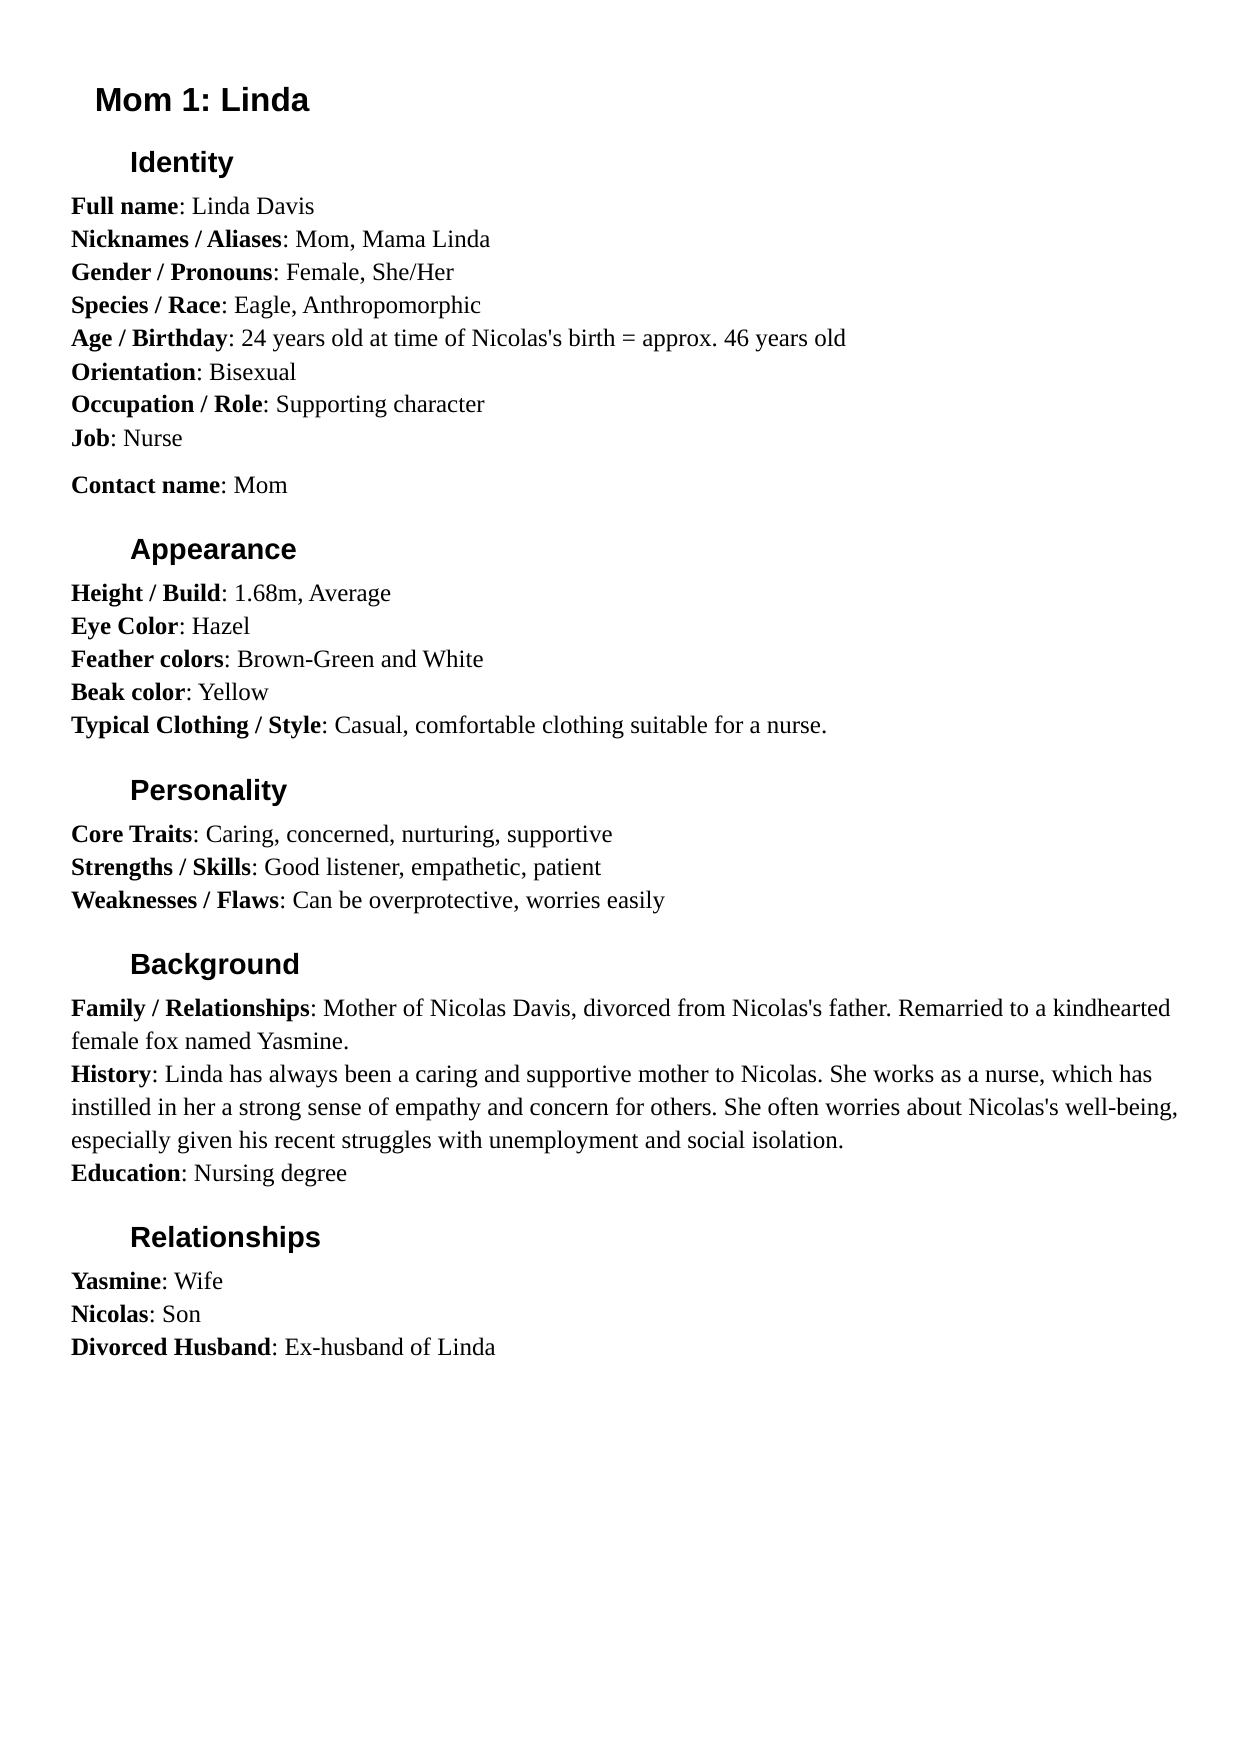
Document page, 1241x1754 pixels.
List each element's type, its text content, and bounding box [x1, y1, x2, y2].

subtitle Relationships [59, 1220, 1181, 1254]
subtitle Mom 1: Linda [59, 80, 1181, 118]
subtitle Identity [59, 145, 1181, 179]
text Core Traits: Caring, concerned, nurturing, supportive Strengths / Skills: Good listener, empathetic, patient Weaknesses / Flaws: Can be overprotective, worries easily [71, 819, 1181, 913]
subtitle Personality [59, 773, 1181, 806]
text Height / Build: 1.68m, Average Eye Color: Hazel Feather colors: Brown-Green and White Beak color: Yellow Typical Clothing / Style: Casual, comfortable clothing suitable for a nurse. [71, 578, 1181, 739]
subtitle Background [59, 947, 1181, 981]
text Full name: Linda Davis Nicknames / Aliases: Mom, Mama Linda Gender / Pronouns: Female, She/Her Species / Race: Eagle, Anthropomorphic Age / Birthday: 24 years old at time of Nicolas's birth = approx. 46 years old Orientation: Bisexual Occupation / Role: Supporting character Job: Nurse [71, 191, 1181, 451]
text Yasmine: Wife Nicolas: Son Divorced Husband: Ex-husband of Linda [71, 1266, 1181, 1361]
text Family / Relationships: Mother of Nicolas Davis, divorced from Nicolas's father. Remarried to a kindhearted female fox named Yasmine. History: Linda has always been a caring and supportive mother to Nicolas. She works as a nurse, which has instilled in her a strong sense of empathy and concern for others. She often worries about Nicolas's well-being, especially given his recent struggles with unemployment and social isolation. Education: Nursing degree [71, 993, 1181, 1187]
subtitle Appearance [59, 532, 1181, 566]
text Contact name: Mom [71, 470, 1181, 499]
